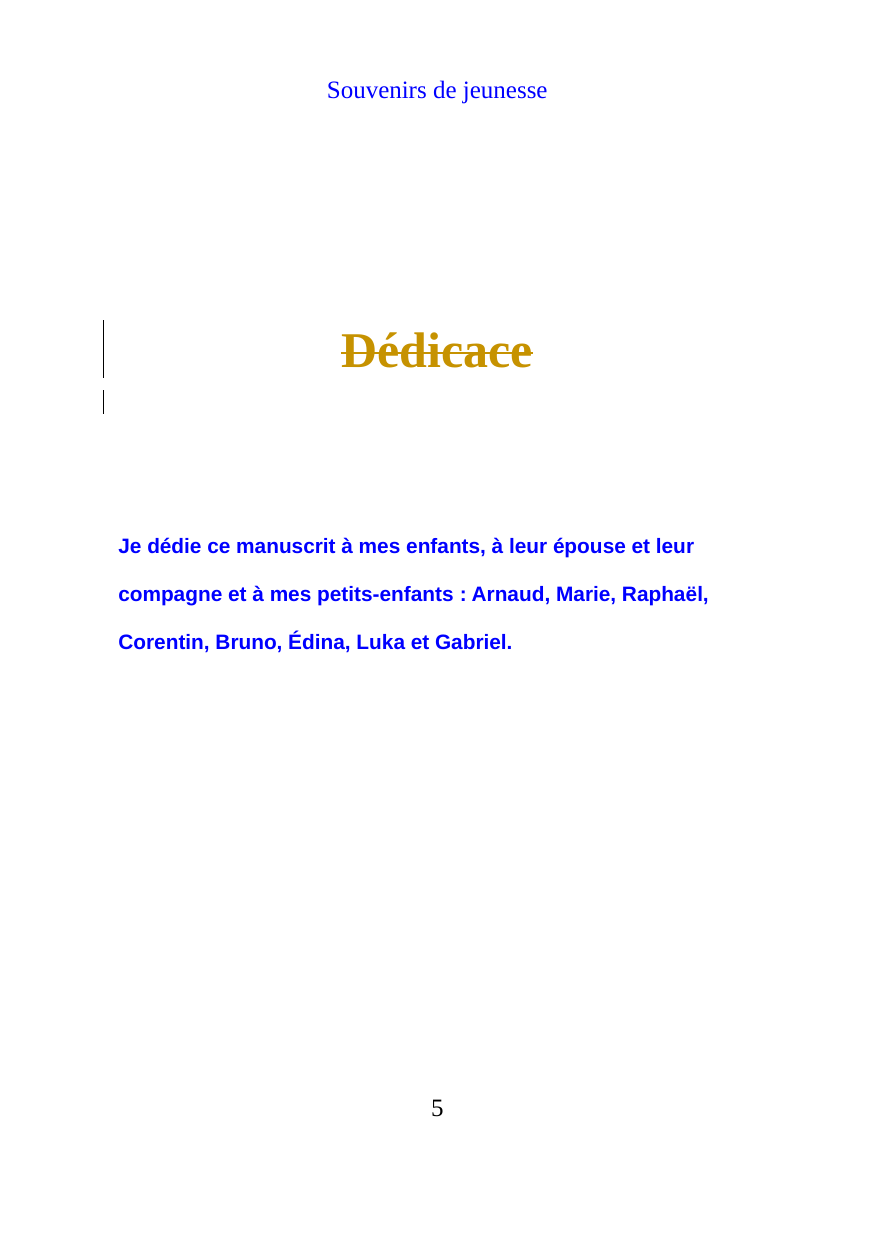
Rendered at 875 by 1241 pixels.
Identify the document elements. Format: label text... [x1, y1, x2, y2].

text Je dédie ce manuscrit à mes enfants, à leur épouse et leur compagne et à mes petits-enfants : Arnaud, Marie, Raphaël, Corentin, Bruno, Édina, Luka et Gabriel. [118, 534, 756, 654]
